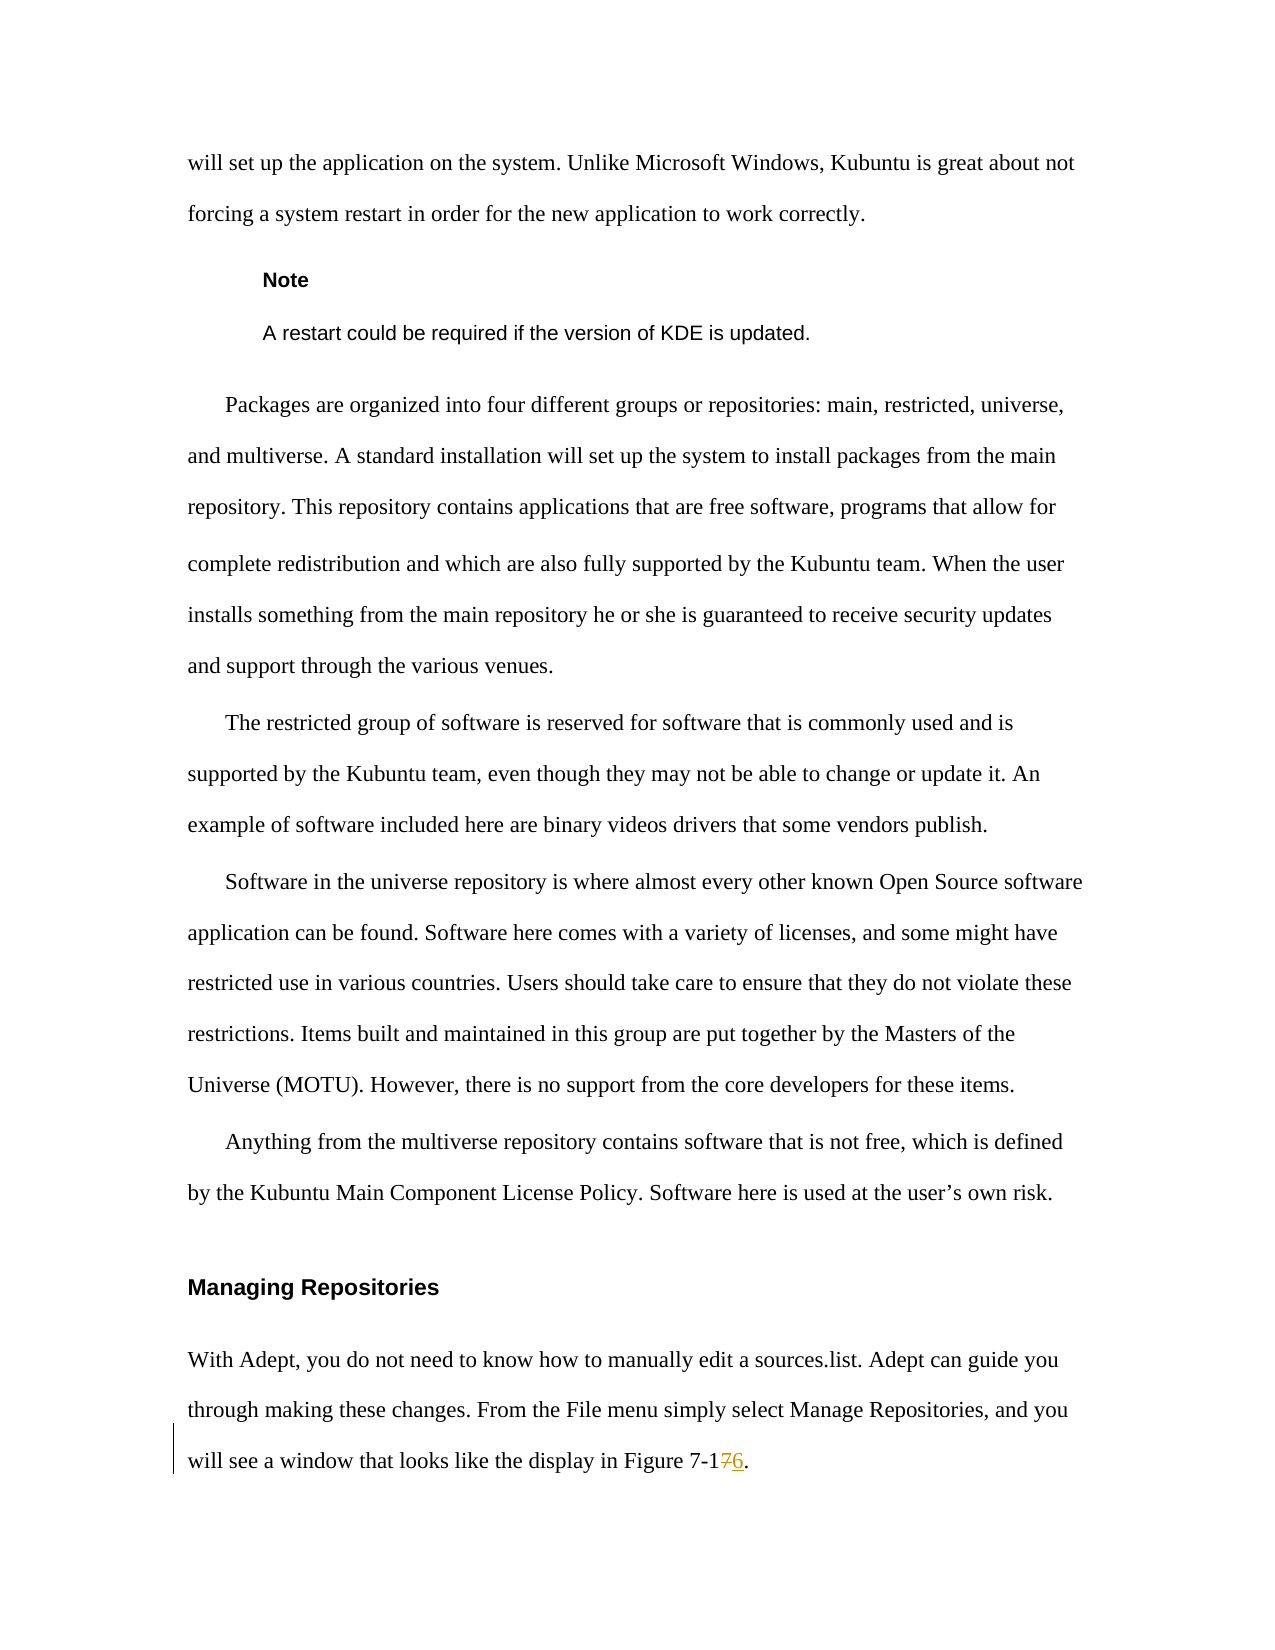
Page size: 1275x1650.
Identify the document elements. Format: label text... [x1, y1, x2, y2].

text With Adept, you do not need to know how to manually edit a sources.list. Adept can guide you through making these changes. From the File menu simply select Manage Repositories, and you will see a window that looks like the display in Figure 7-16. [187, 1347, 1087, 1474]
text Software in the universe repository is where almost every other known Open Source software application can be found. Software here comes with a variety of licenses, and some might have restricted use in various countries. Users should take care to ensure that they do not violate these restrictions. Items built and maintained in this group are put together by the Masters of the Universe (MOTU). However, there is no support from the core developers for these items. [187, 869, 1087, 1097]
text A restart could be required if the version of KDE is updated. [262, 321, 937, 344]
text Anything from the multiverse repository contains software that is not free, which is defined by the Kubuntu Main Component License Policy. Software here is used at the user’s own risk. [187, 1129, 1087, 1205]
text complete redistribution and which are also fully supported by the Kubuntu team. When the user installs something from the main repository he or she is guaranteed to receive security updates and support through the various venues. [187, 551, 1087, 678]
text will set up the application on the system. Unlike Microsoft Windows, Kubuntu is great about not forcing a system restart in order for the new application to work correctly. [187, 150, 1087, 226]
text Managing Repositories [187, 1274, 1087, 1300]
text The restricted group of software is reserved for software that is commonly used and is supported by the Kubuntu team, even though they may not be able to change or update it. An example of software included here are binary videos drivers that some vendors publish. [187, 710, 1087, 837]
text Note [262, 268, 937, 292]
text Packages are organized into four different groups or repositories: main, restricted, universe, and multiverse. A standard installation will set up the system to install packages from the main repository. This repository contains applications that are free software, programs that allow for [187, 392, 1087, 519]
